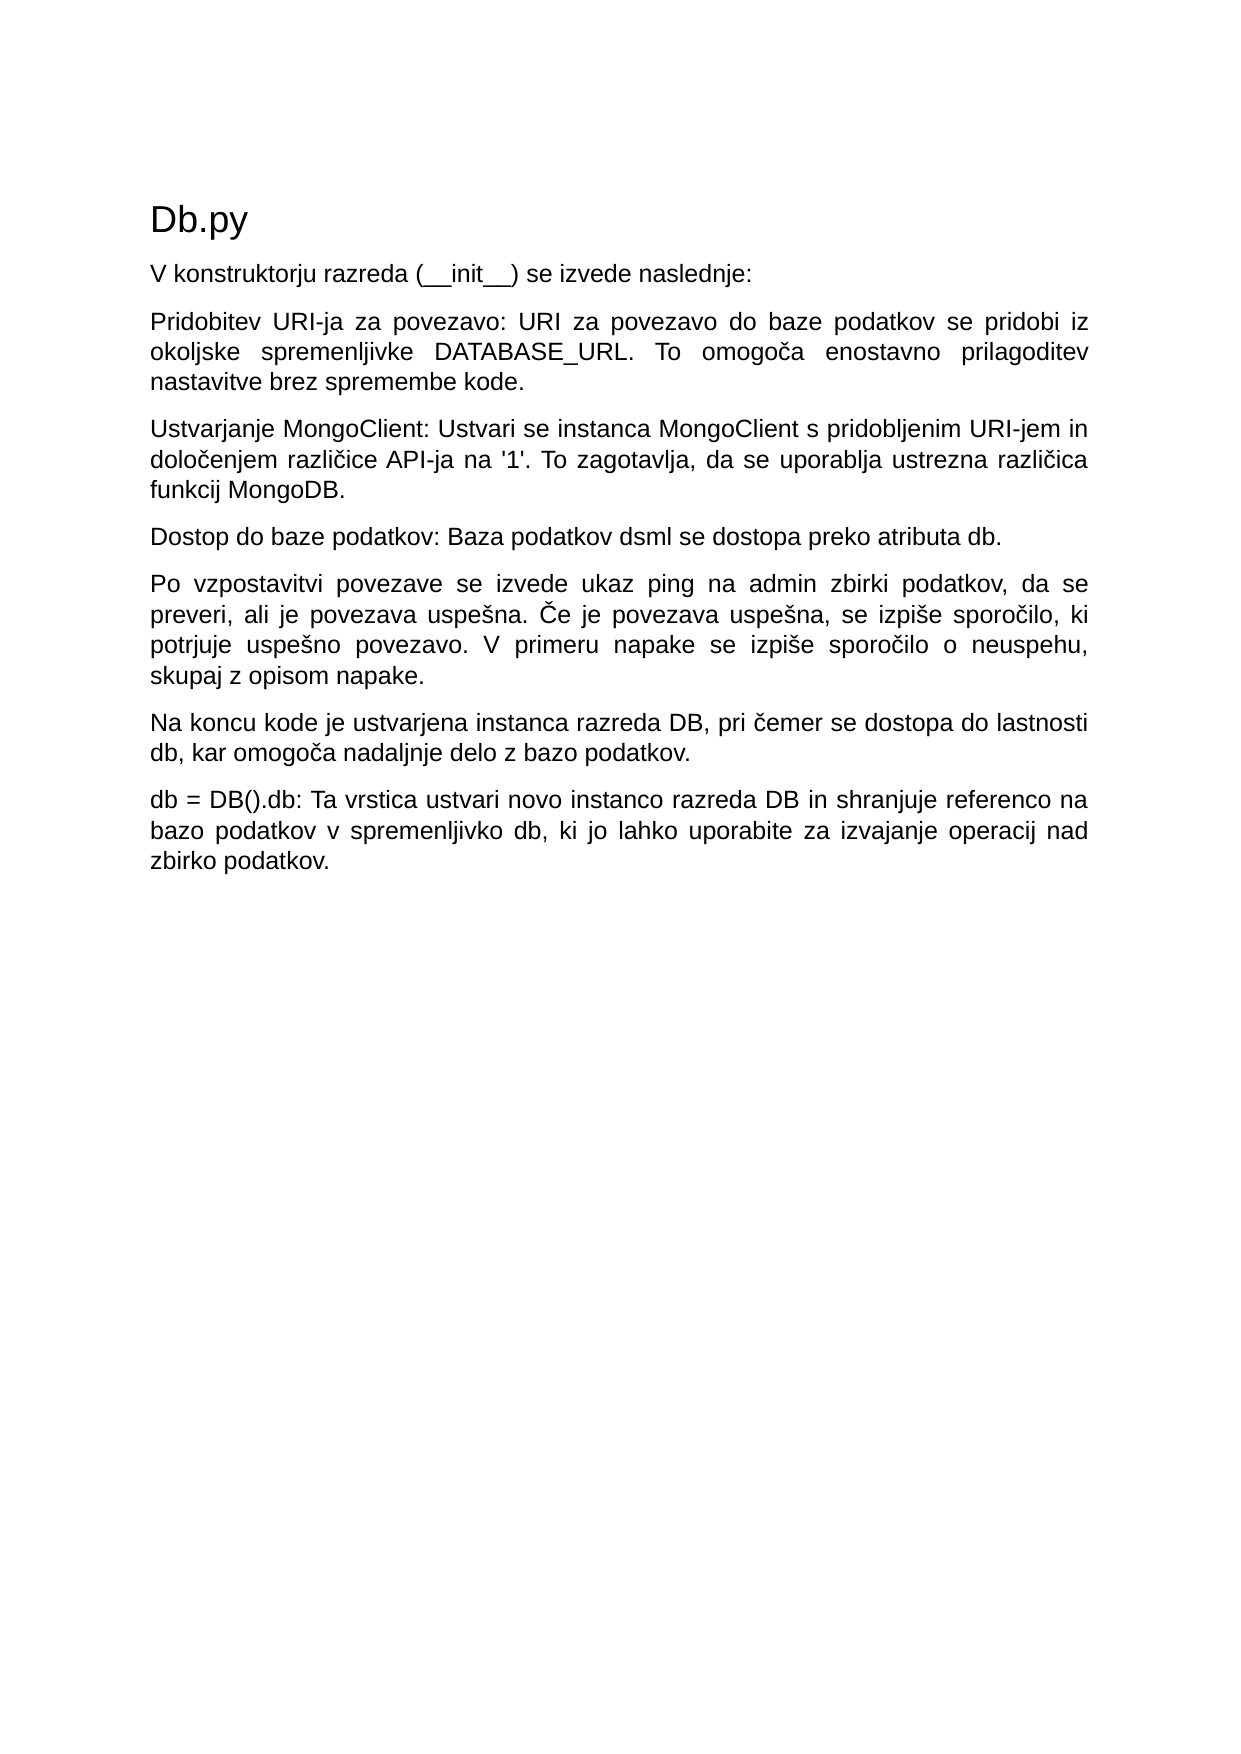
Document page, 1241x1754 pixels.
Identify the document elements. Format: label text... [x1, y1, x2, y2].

text Ustvarjanje MongoClient: Ustvari se instanca MongoClient s pridobljenim URI-jem in določenjem različice API-ja na '1'. To zagotavlja, da se uporablja ustrezna različica funkcij MongoDB. [150, 414, 1090, 504]
text Dostop do baze podatkov: Baza podatkov dsml se dostopa preko atributa db. [150, 522, 1090, 551]
text Pridobitev URI-ja za povezavo: URI za povezavo do baze podatkov se pridobi iz okoljske spremenljivke DATABASE_URL. To omogoča enostavno prilagoditev nastavitve brez spremembe kode. [150, 306, 1090, 396]
text V konstruktorju razreda (__init__) se izvede naslednje: [150, 259, 1090, 288]
text Na koncu kode je ustvarjena instanca razreda DB, pri čemer se dostopa do lastnosti db, kar omogoča nadaljnje delo z bazo podatkov. [150, 708, 1090, 767]
text db = DB().db: Ta vrstica ustvari novo instanco razreda DB in shranjuje referenco na bazo podatkov v spremenljivko db, ki jo lahko uporabite za izvajanje operacij nad zbirko podatkov. [150, 785, 1090, 875]
text Db.py [150, 197, 1090, 240]
text Po vzpostavitvi povezave se izvede ukaz ping na admin zbirki podatkov, da se preveri, ali je povezava uspešna. Če je povezava uspešna, se izpiše sporočilo, ki potrjuje uspešno povezavo. V primeru napake se izpiše sporočilo o neuspehu, skupaj z opisom napake. [150, 569, 1090, 689]
